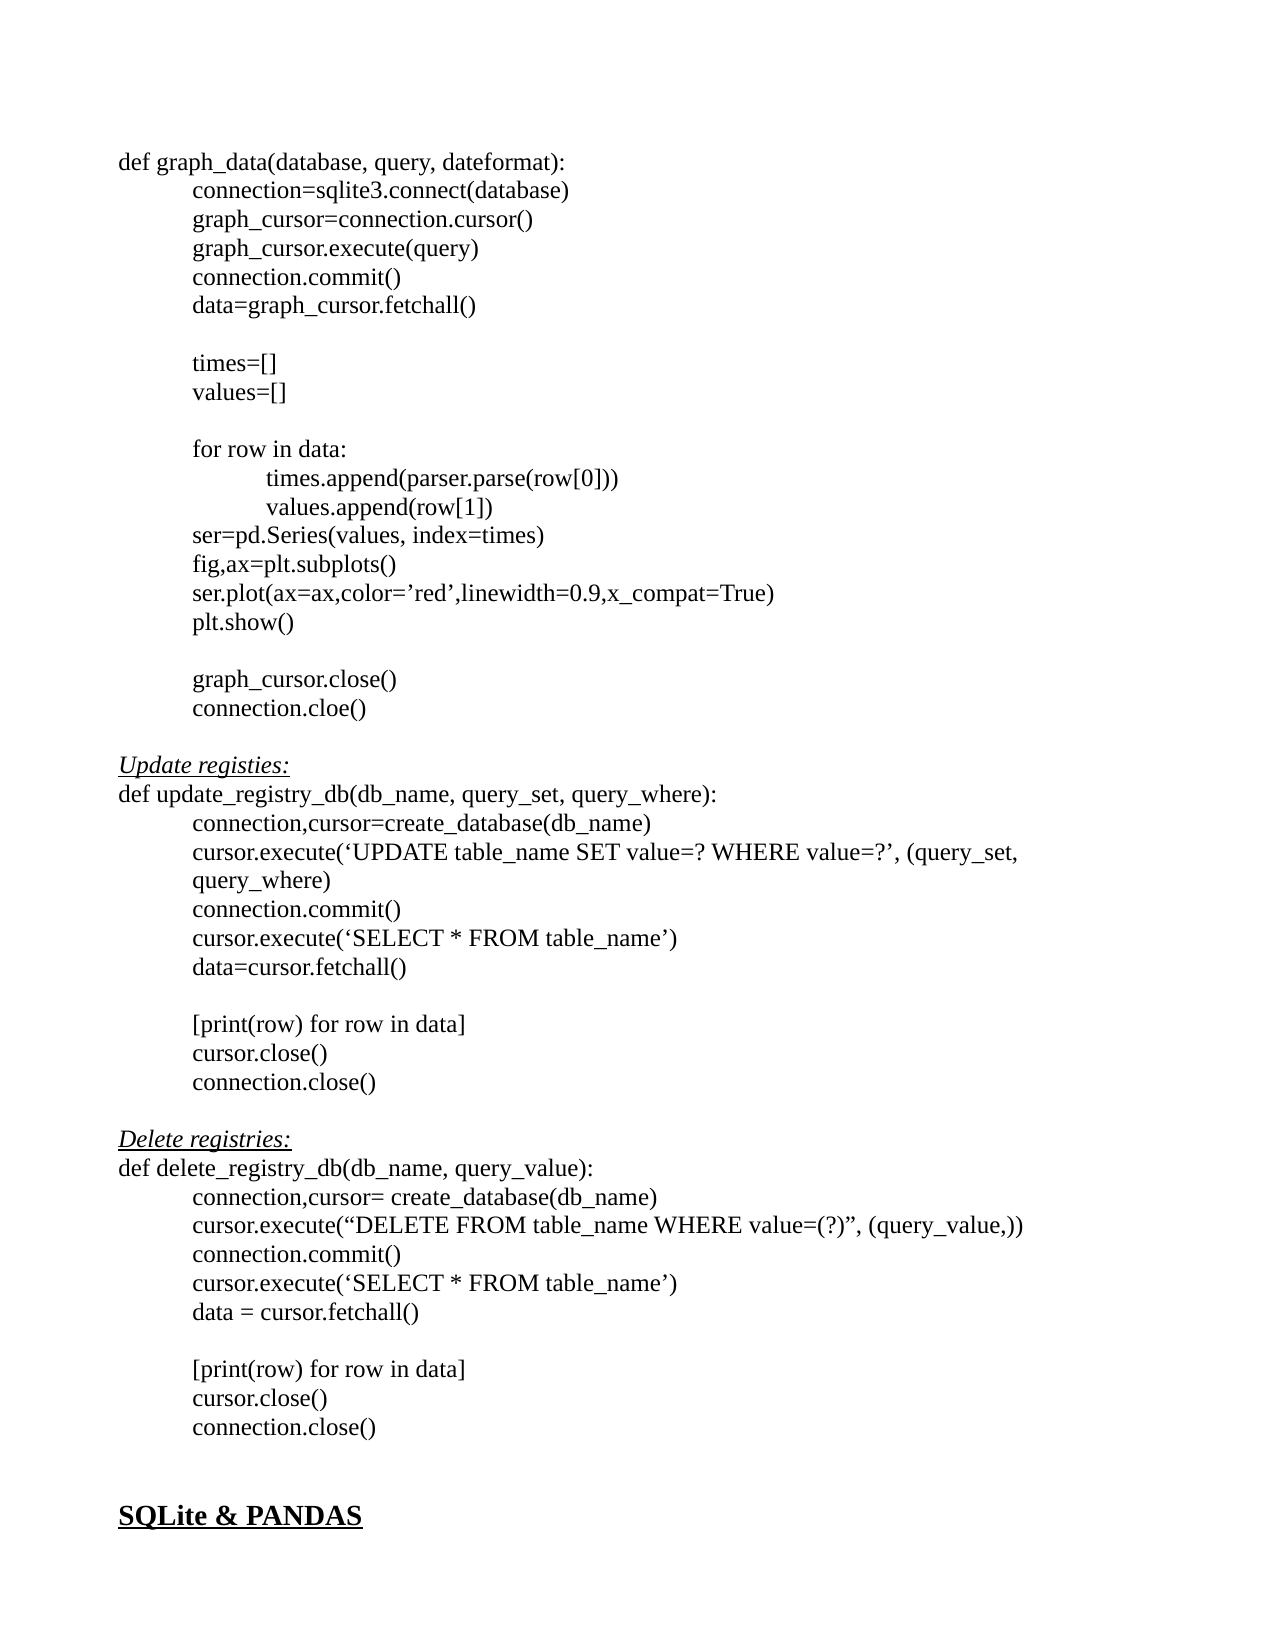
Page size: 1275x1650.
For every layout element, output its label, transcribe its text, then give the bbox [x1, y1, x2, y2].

text graph_cursor=connection.cursor() [118, 204, 1157, 233]
text values=[] [118, 377, 1157, 406]
text def graph_data(database, query, dateformat): [118, 147, 1157, 176]
text data=cursor.fetchall() [118, 952, 1157, 981]
text fig,ax=plt.subplots() [118, 549, 1157, 578]
text connection,cursor=create_database(db_name) [118, 808, 1157, 837]
text connection.close() [118, 1067, 1157, 1096]
text ser=pd.Series(values, index=times) [118, 521, 1157, 549]
text values.append(row[1]) [118, 492, 1157, 521]
text connection=sqlite3.connect(database) [118, 176, 1157, 204]
text cursor.execute(‘UPDATE table_name SET value=? WHERE value=?’, (query_set, query_where) [118, 837, 1157, 894]
text cursor.execute(‘SELECT * FROM table_name’) [118, 923, 1157, 952]
text [print(row) for row in data] [118, 1009, 1157, 1038]
text connection,cursor= create_database(db_name) [118, 1182, 1157, 1211]
text connection.cloe() [118, 693, 1157, 722]
text connection.commit() [118, 262, 1157, 291]
text [print(row) for row in data] [118, 1354, 1157, 1383]
text Update registies: [118, 751, 1157, 779]
text cursor.execute(“DELETE FROM table_name WHERE value=(?)”, (query_value,)) [118, 1211, 1157, 1239]
text ser.plot(ax=ax,color=’red’,linewidth=0.9,x_compat=True) [118, 578, 1157, 607]
text connection.commit() [118, 1239, 1157, 1268]
text graph_cursor.execute(query) [118, 233, 1157, 262]
text times=[] [118, 348, 1157, 377]
text times.append(parser.parse(row[0])) [118, 463, 1157, 492]
text cursor.close() [118, 1038, 1157, 1067]
text cursor.execute(‘SELECT * FROM table_name’) [118, 1268, 1157, 1297]
text def update_registry_db(db_name, query_set, query_where): [118, 779, 1157, 808]
text def delete_registry_db(db_name, query_value): [118, 1153, 1157, 1182]
text for row in data: [118, 434, 1157, 463]
text data = cursor.fetchall() [118, 1297, 1157, 1326]
text SQLite & PANDAS [118, 1498, 1157, 1532]
text cursor.close() [118, 1383, 1157, 1412]
text graph_cursor.close() [118, 664, 1157, 693]
text connection.close() [118, 1412, 1157, 1441]
text connection.commit() [118, 894, 1157, 923]
text data=graph_cursor.fetchall() [118, 291, 1157, 319]
text Delete registries: [118, 1124, 1157, 1153]
text plt.show() [118, 607, 1157, 636]
